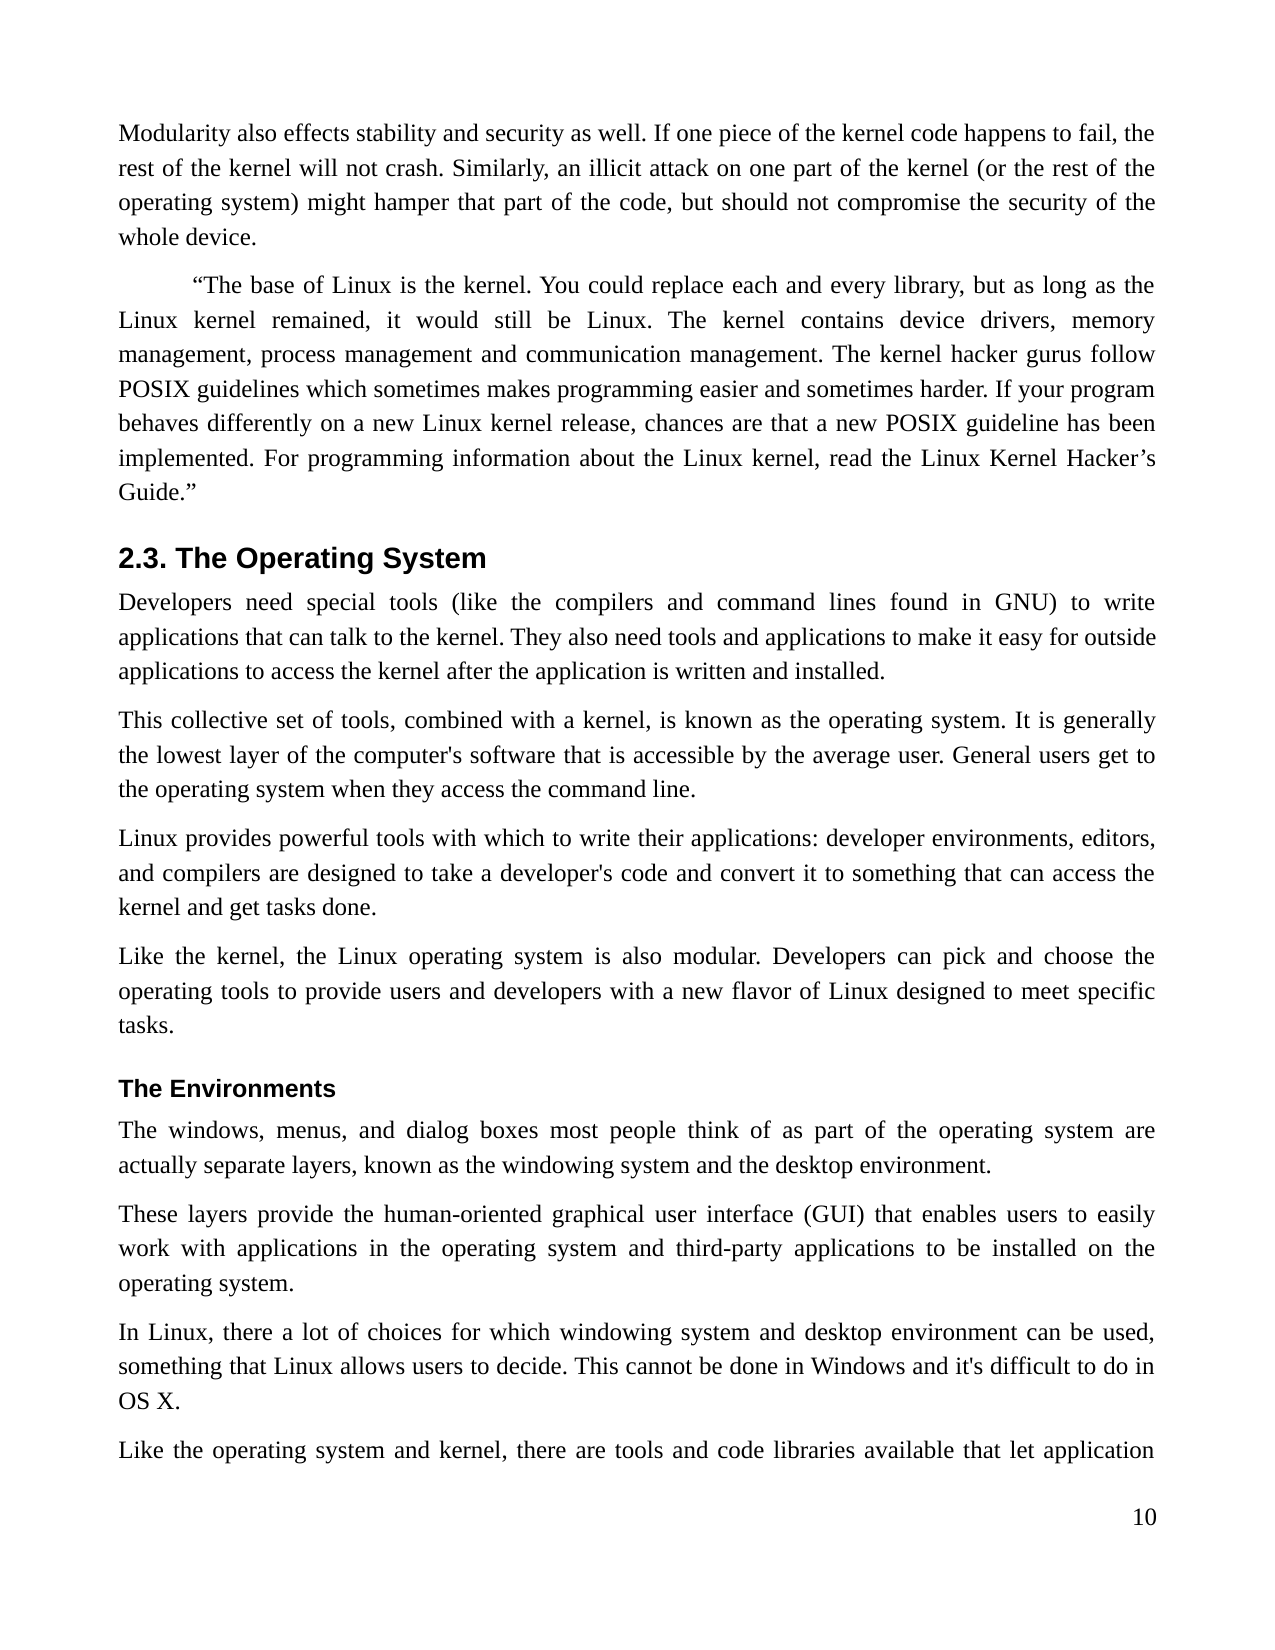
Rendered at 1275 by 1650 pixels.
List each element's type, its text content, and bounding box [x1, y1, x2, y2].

text Linux provides powerful tools with which to write their applications: developer environments, editors, and compilers are designed to take a developer's code and convert it to something that can access the kernel and get tasks done. [118, 823, 1157, 921]
text The windows, menus, and dialog boxes most people think of as part of the operating system are actually separate layers, known as the windowing system and the desktop environment. [118, 1115, 1157, 1178]
text Developers need special tools (like the compilers and command lines found in GNU) to write applications that can talk to the kernel. They also need tools and applications to make it easy for outside applications to access the kernel after the application is written and installed. [118, 587, 1157, 685]
text This collective set of tools, combined with a kernel, is known as the operating system. It is generally the lowest layer of the computer's software that is accessible by the average user. General users get to the operating system when they access the command line. [118, 705, 1157, 803]
text These layers provide the human-oriented graphical user interface (GUI) that enables users to easily work with applications in the operating system and third-party applications to be installed on the operating system. [118, 1199, 1157, 1297]
text Like the kernel, the Linux operating system is also modular. Developers can pick and choose the operating tools to provide users and developers with a new flavor of Linux designed to meet specific tasks. [118, 941, 1157, 1039]
text Modularity also effects stability and security as well. If one piece of the kernel code happens to fail, the rest of the kernel will not crash. Similarly, an illicit attack on one part of the kernel (or the rest of the operating system) might hamper that part of the code, but should not compromise the security of the whole device. [118, 118, 1157, 250]
text Like the operating system and kernel, there are tools and code libraries available that let application [118, 1435, 1157, 1464]
text In Linux, there a lot of choices for which windowing system and desktop environment can be used, something that Linux allows users to decide. This cannot be done in Windows and it's difficult to do in OS X. [118, 1317, 1157, 1414]
subtitle The Environments [118, 1074, 1157, 1103]
subtitle 2.3. The Operating System [118, 541, 1157, 575]
text “The base of Linux is the kernel. You could replace each and every library, but as long as the Linux kernel remained, it would still be Linux. The kernel contains device drivers, memory management, process management and communication management. The kernel hacker gurus follow POSIX guidelines which sometimes makes programming easier and sometimes harder. If your program behaves differently on a new Linux kernel release, chances are that a new POSIX guideline has been implemented. For programming information about the Linux kernel, read the Linux Kernel Hacker’s Guide.” [118, 271, 1157, 506]
